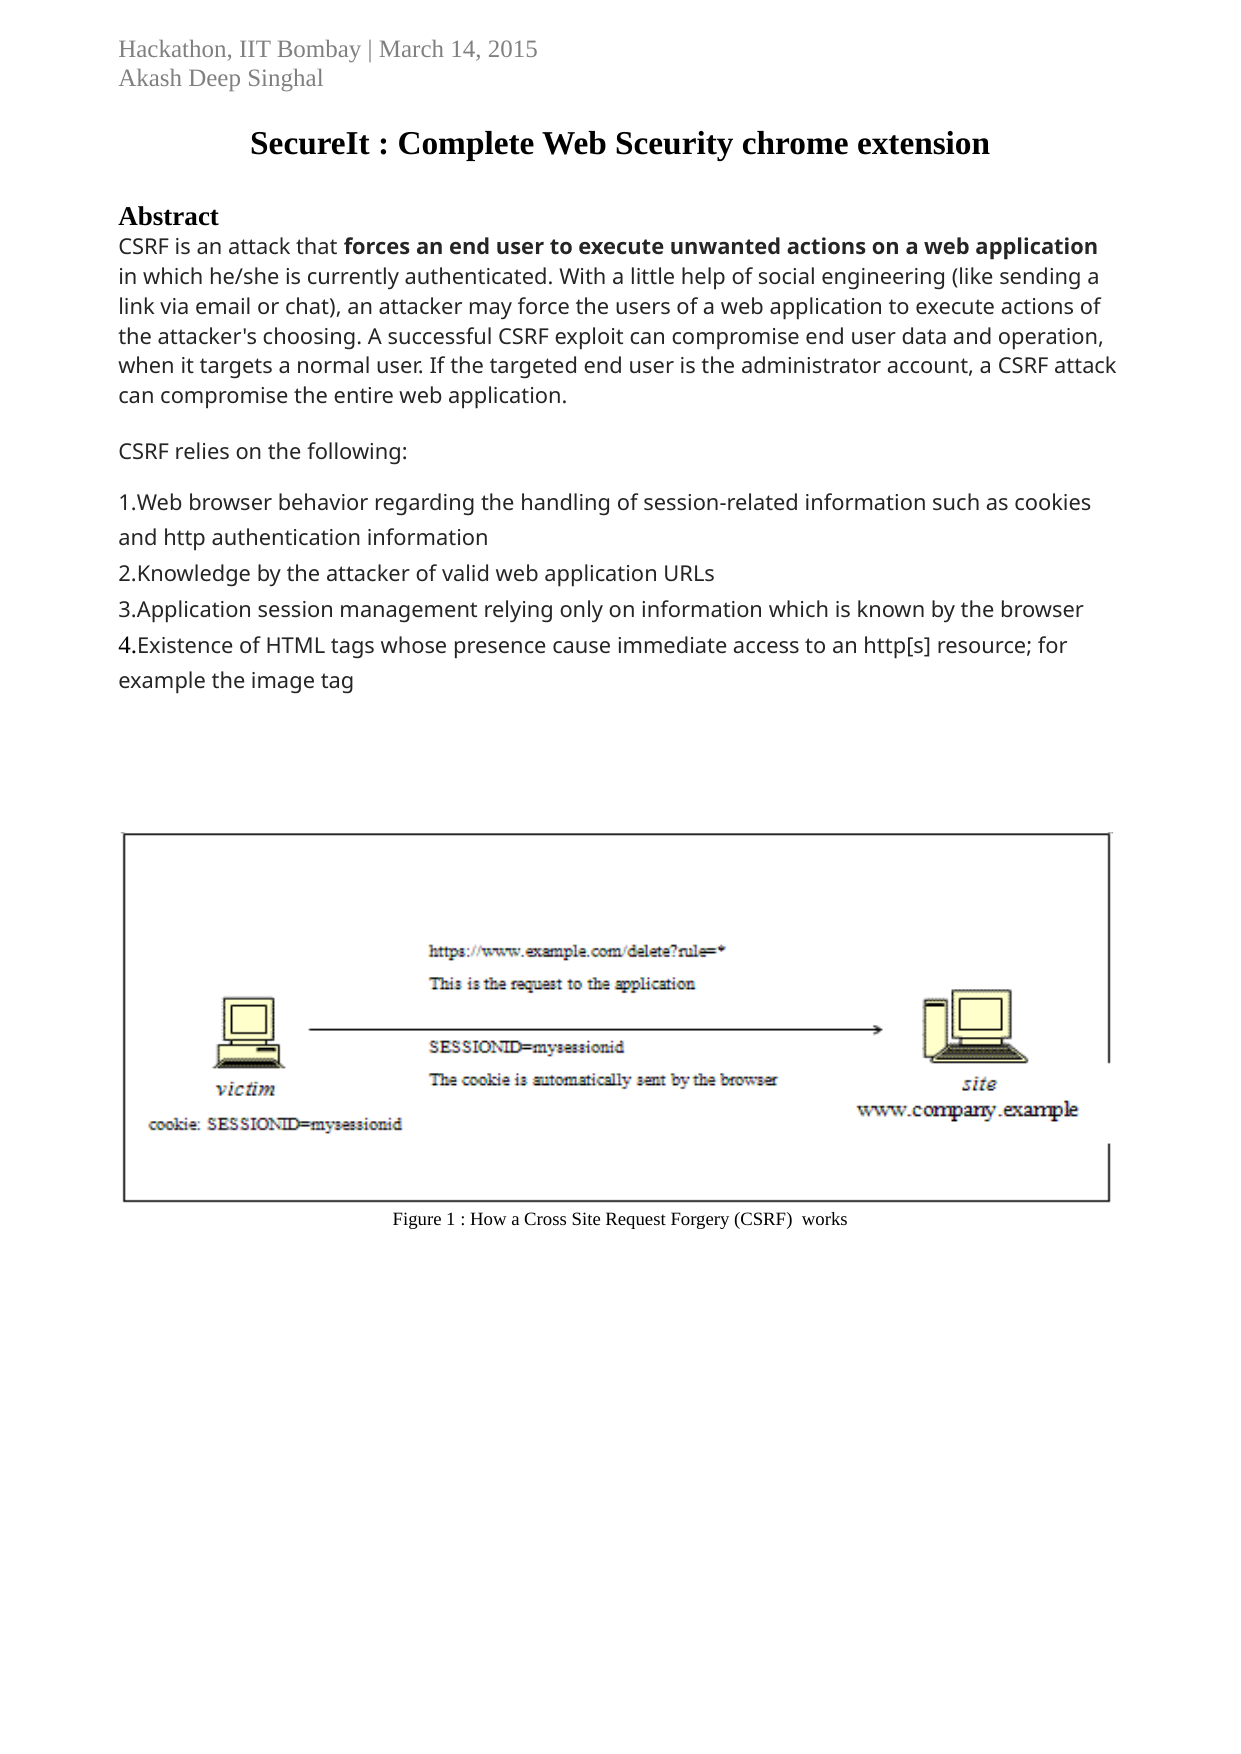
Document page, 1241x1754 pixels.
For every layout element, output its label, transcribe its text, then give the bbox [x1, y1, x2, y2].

picture [120, 832, 1114, 1204]
text CSRF is an attack that forces an end user to execute unwanted actions on a web application in which he/she is currently authenticated. With a little help of social engineering (like sending a link via email or chat), an attacker may force the users of a web application to execute actions of the attacker's choosing. A successful CSRF exploit can compromise end user data and operation, when it targets a normal user. If the targeted end user is the administrator account, a CSRF attack can compromise the entire web application. [118, 231, 1122, 410]
list Application session management relying only on information which is known by the browser [118, 594, 1122, 624]
text CSRF relies on the following: [118, 436, 1122, 466]
text Figure 1 : How a Cross Site Request Forgery (CSRF) works [118, 832, 1122, 1230]
list Existence of HTML tags whose presence cause immediate access to an http[s] resource; for example the image tag [118, 629, 1122, 695]
list Knowledge by the attacker of valid web application URLs [118, 558, 1122, 588]
list Web browser behavior regarding the handling of session-related information such as cookies and http authentication information [118, 487, 1122, 552]
text Abstract [118, 200, 1122, 231]
text SecureIt : Complete Web Sceurity chrome extension [118, 123, 1122, 162]
